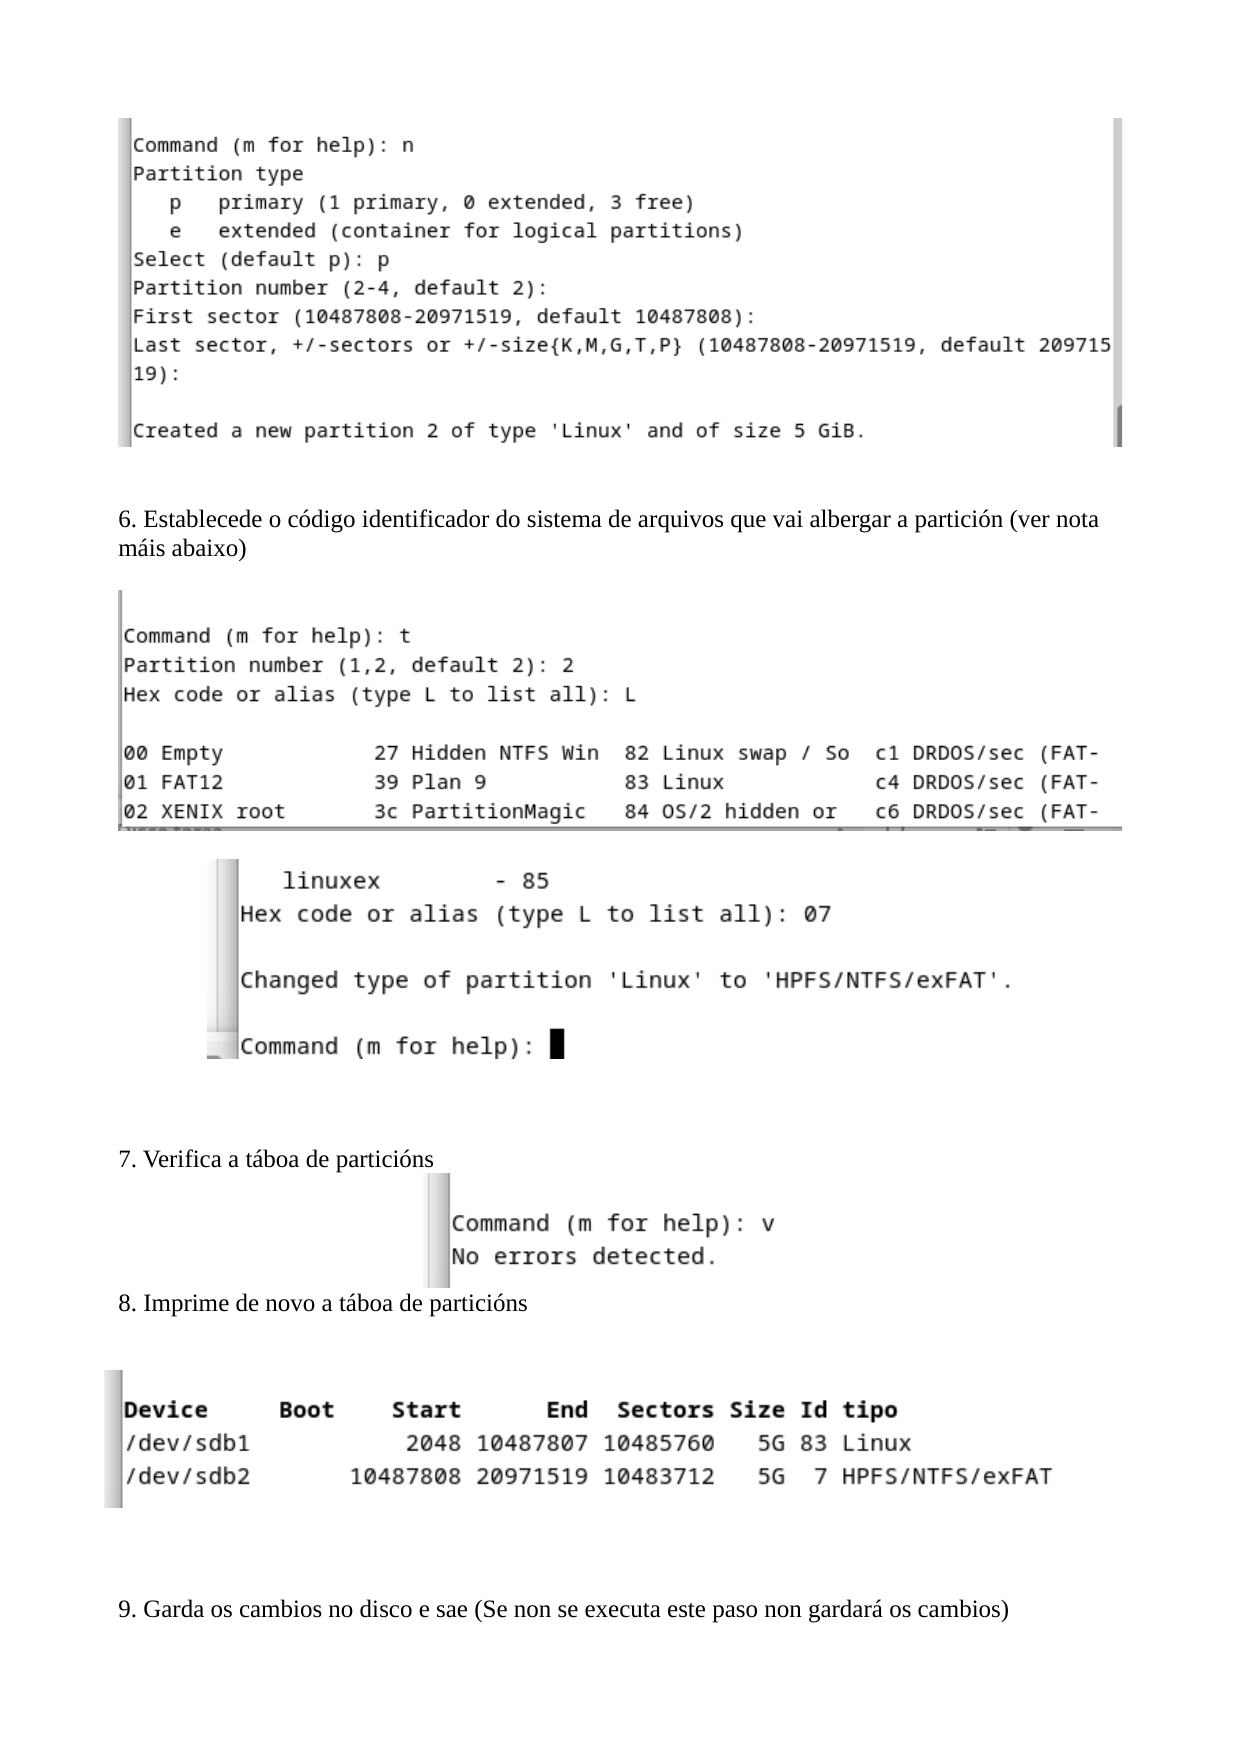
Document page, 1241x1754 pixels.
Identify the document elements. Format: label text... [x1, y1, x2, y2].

picture [118, 118, 1123, 447]
picture [118, 590, 1123, 831]
picture [206, 859, 1034, 1059]
text 8. Imprime de novo a táboa de particións [118, 1288, 1122, 1317]
text 7. Verifica a táboa de particións [118, 1144, 1122, 1173]
text 9. Garda os cambios no disco e sae (Se non se executa este paso non gardará os cambios) [118, 1594, 1122, 1622]
picture [422, 1173, 818, 1288]
text 6. Establecede o código identificador do sistema de arquivos que vai albergar a partición (ver nota máis abaixo) [118, 504, 1122, 562]
picture [104, 1370, 1069, 1508]
